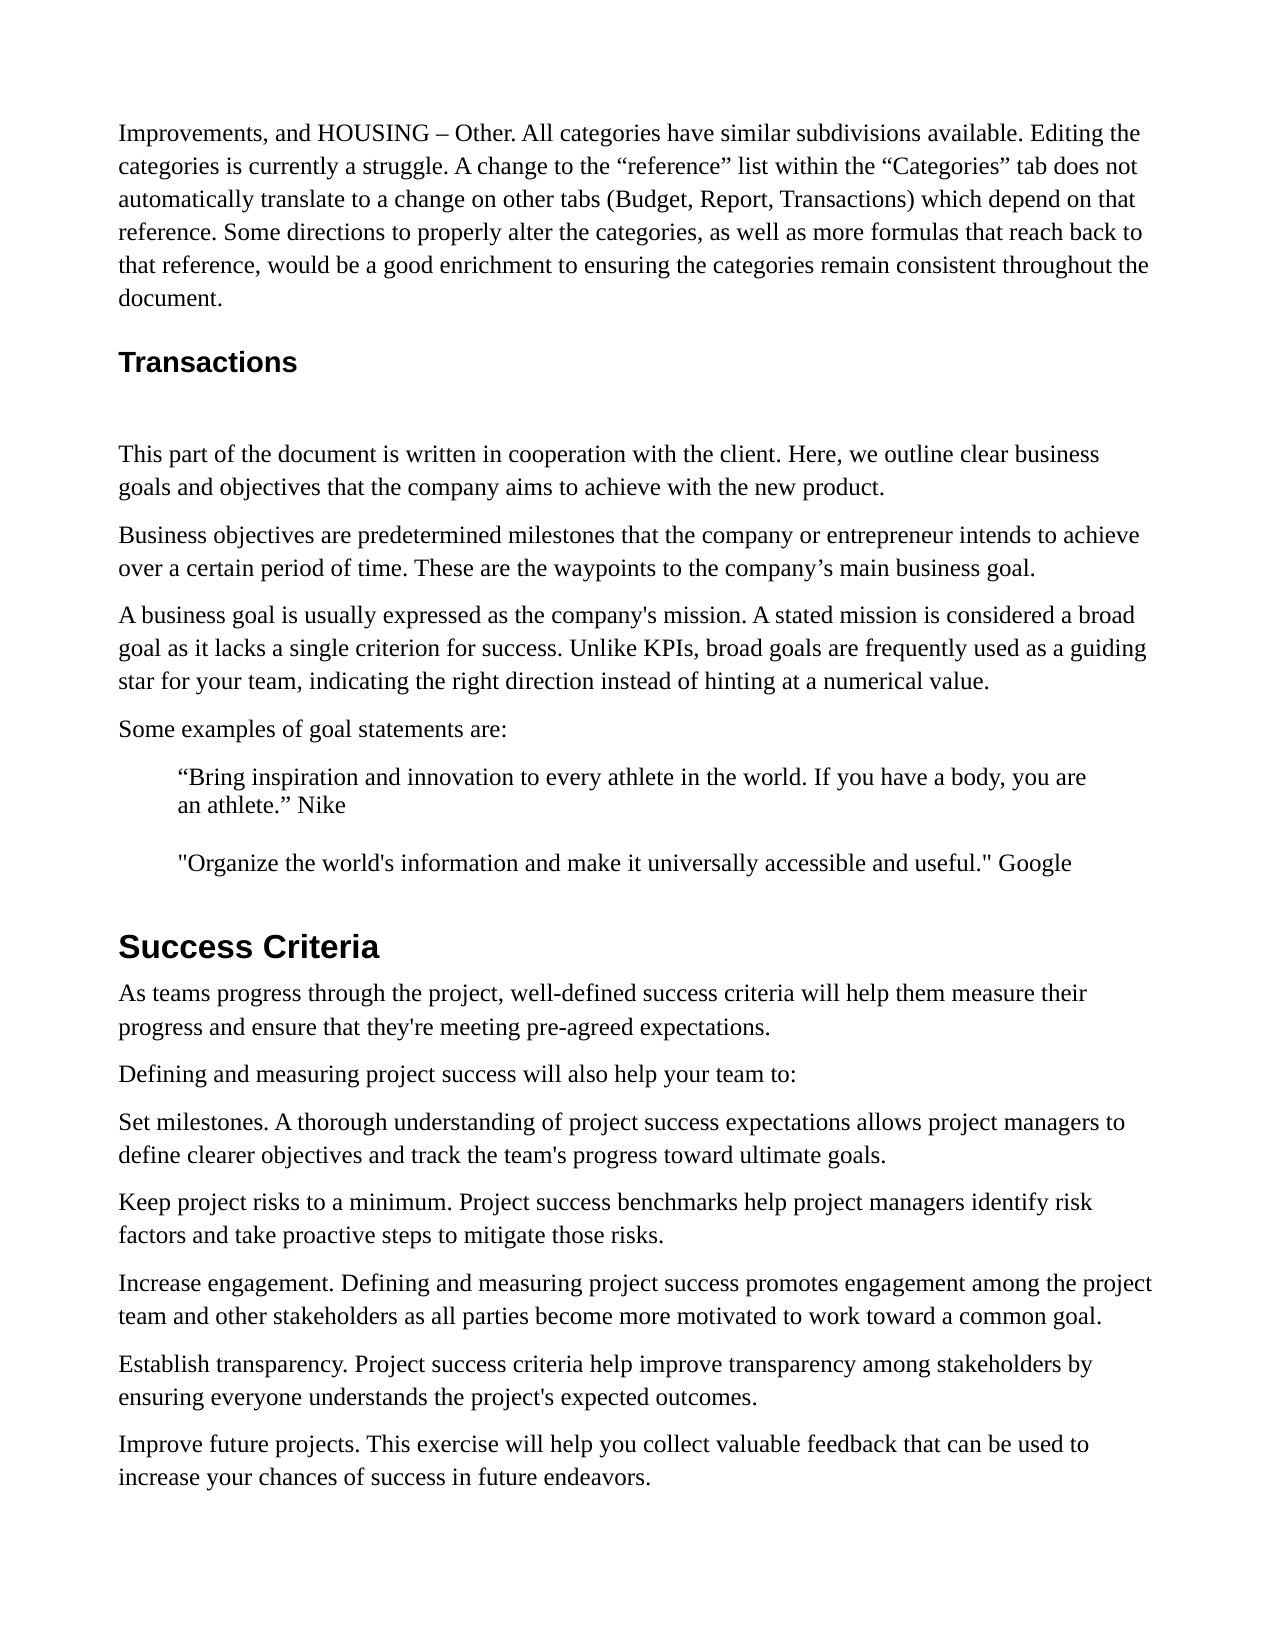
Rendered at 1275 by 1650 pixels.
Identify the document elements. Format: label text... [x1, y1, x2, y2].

text A business goal is usually expressed as the company's mission. A stated mission is considered a broad goal as it lacks a single criterion for success. Unlike KPIs, broad goals are frequently used as a guiding star for your team, indicating the right direction instead of hinting at a numerical value. [118, 600, 1157, 695]
text Increase engagement. Defining and measuring project success promotes engagement among the project team and other stakeholders as all parties become more motivated to work toward a common goal. [118, 1268, 1157, 1330]
text Defining and measuring project success will also help your team to: [118, 1059, 1157, 1088]
text Some examples of goal statements are: [118, 714, 1157, 743]
text Establish transparency. Project success criteria help improve transparency among stakeholders by ensuring everyone understands the project's expected outcomes. [118, 1349, 1157, 1410]
subtitle Transactions [118, 345, 1157, 379]
text Keep project risks to a minimum. Project success benchmarks help project managers identify risk factors and take proactive steps to mitigate those risks. [118, 1187, 1157, 1249]
text "Organize the world's information and make it universally accessible and useful." Google [177, 848, 1098, 877]
text “Bring inspiration and innovation to every athlete in the world. If you have a body, you are an athlete.” Nike [177, 762, 1098, 819]
text Improvements, and HOUSING – Other. All categories have similar subdivisions available. Editing the categories is currently a struggle. A change to the “reference” list within the “Categories” tab does not automatically translate to a change on other tabs (Budget, Report, Transactions) which depend on that reference. Some directions to properly alter the categories, as well as more formulas that reach back to that reference, would be a good enrichment to ensuring the categories remain consistent throughout the document. [118, 118, 1157, 312]
text As teams progress through the project, well-defined success criteria will help them measure their progress and ensure that they're meeting pre-agreed expectations. [118, 978, 1157, 1040]
subtitle Success Criteria [118, 928, 1157, 966]
text Business objectives are predetermined milestones that the company or entrepreneur intends to achieve over a certain period of time. These are the waypoints to the company’s main business goal. [118, 520, 1157, 581]
text This part of the document is written in cooperation with the client. Here, we outline clear business goals and objectives that the company aims to achieve with the new product. [118, 439, 1157, 501]
text Improve future projects. This exercise will help you collect valuable feedback that can be used to increase your chances of success in future endeavors. [118, 1429, 1157, 1491]
text Set milestones. A thorough understanding of project success expectations allows project managers to define clearer objectives and track the team's progress toward ultimate goals. [118, 1107, 1157, 1168]
